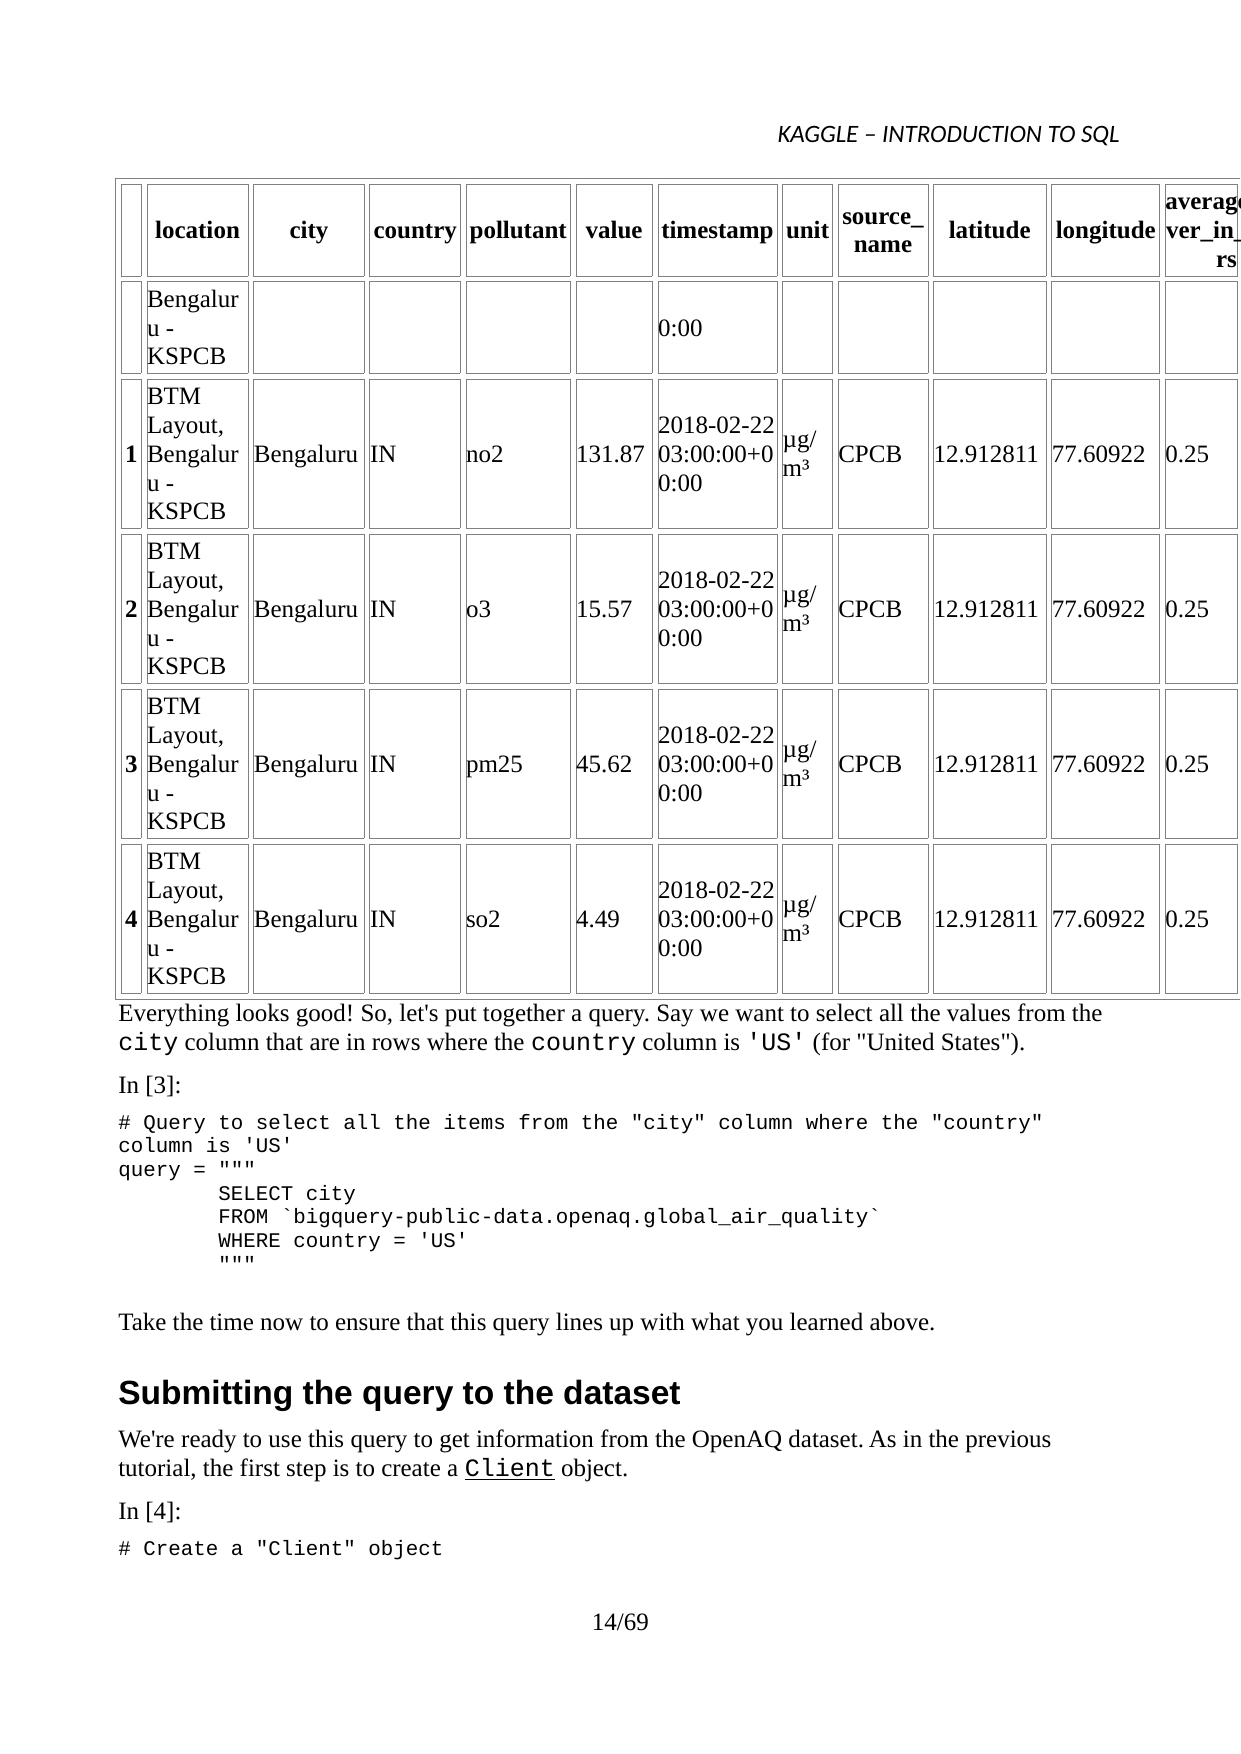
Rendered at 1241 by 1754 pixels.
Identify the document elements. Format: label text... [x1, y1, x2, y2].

table_cell [573, 276, 655, 373]
table_cell 45.62 [573, 683, 655, 838]
text query = """ [118, 1159, 1122, 1183]
text In [3]: [118, 1071, 1122, 1099]
table_header pollutant [463, 179, 573, 276]
table_cell Bengaluru [251, 373, 367, 528]
text Take the time now to ensure that this query lines up with what you learned above. [118, 1307, 1122, 1336]
table_cell IN [367, 683, 463, 838]
table_cell 12.912811 [930, 838, 1049, 993]
table_cell CPCB [835, 528, 930, 683]
table_cell µg/m³ [780, 528, 835, 683]
table_cell Bengaluru [251, 528, 367, 683]
table_cell IN [367, 528, 463, 683]
table_cell 1 [118, 373, 144, 528]
text # Query to select all the items from the "city" column where the "country" column is 'US' [118, 1112, 1122, 1159]
table_cell so2 [463, 838, 573, 993]
table_cell 2 [118, 528, 144, 683]
text """ [118, 1254, 1122, 1277]
table_cell IN [367, 838, 463, 993]
text We're ready to use this query to get information from the OpenAQ dataset. As in the previous tutorial, the first step is to create a Client object. [118, 1424, 1122, 1484]
text WHERE country = 'US' [118, 1230, 1122, 1254]
table_cell 15.57 [573, 528, 655, 683]
table_cell IN [367, 373, 463, 528]
table_cell 12.912811 [930, 528, 1049, 683]
table_cell CPCB [835, 373, 930, 528]
table_header averaged_over_in_hours [1162, 179, 1240, 276]
table_cell pm25 [463, 683, 573, 838]
table_cell [780, 276, 835, 373]
table_header [118, 179, 144, 276]
table_cell 2018-02-22 03:00:00+00:00 [655, 373, 779, 528]
table_cell 77.60922 [1049, 683, 1162, 838]
table_cell 12.912811 [930, 683, 1049, 838]
table_cell 131.87 [573, 373, 655, 528]
table_cell µg/m³ [780, 683, 835, 838]
table_cell 77.60922 [1049, 528, 1162, 683]
table_cell [930, 276, 1049, 373]
table_header source_name [835, 179, 930, 276]
text Everything looks good! So, let's put together a query. Say we want to select all the values from the city column that are in rows where the country column is 'US' (for "United States"). [118, 1000, 1122, 1058]
table_cell [1162, 276, 1240, 373]
table_cell BTM Layout, Bengaluru - KSPCB [144, 528, 251, 683]
table_cell Bengaluru - KSPCB [144, 276, 251, 373]
table_cell 0.25 [1162, 528, 1240, 683]
table_cell CPCB [835, 838, 930, 993]
table_header latitude [930, 179, 1049, 276]
table_cell Bengaluru [251, 683, 367, 838]
table_cell 0.25 [1162, 683, 1240, 838]
table_cell 4.49 [573, 838, 655, 993]
table_cell 2018-02-22 03:00:00+00:00 [655, 528, 779, 683]
table_cell [251, 276, 367, 373]
table_cell 0:00 [655, 276, 779, 373]
table_header unit [780, 179, 835, 276]
text SELECT city [118, 1183, 1122, 1206]
table_cell 2018-02-22 03:00:00+00:00 [655, 838, 779, 993]
table_cell 12.912811 [930, 373, 1049, 528]
table_header location [144, 179, 251, 276]
table_header value [573, 179, 655, 276]
table_cell BTM Layout, Bengaluru - KSPCB [144, 683, 251, 838]
table_cell Bengaluru [251, 838, 367, 993]
table_header timestamp [655, 179, 779, 276]
table_cell µg/m³ [780, 373, 835, 528]
table_header city [251, 179, 367, 276]
table_cell [1049, 276, 1162, 373]
table_cell 0.25 [1162, 838, 1240, 993]
table_cell BTM Layout, Bengaluru - KSPCB [144, 373, 251, 528]
table_cell [118, 276, 144, 373]
subtitle Submitting the query to the dataset [118, 1373, 1122, 1412]
table_header country [367, 179, 463, 276]
table_cell o3 [463, 528, 573, 683]
table_cell 77.60922 [1049, 373, 1162, 528]
table_header longitude [1049, 179, 1162, 276]
text FROM `bigquery-public-data.openaq.global_air_quality` [118, 1206, 1122, 1230]
text In [4]: [118, 1496, 1122, 1525]
table_cell 3 [118, 683, 144, 838]
table_header [122, 185, 141, 276]
table_cell 2018-02-22 03:00:00+00:00 [655, 683, 779, 838]
table_cell 4 [118, 838, 144, 993]
table_cell BTM Layout, Bengaluru - KSPCB [144, 838, 251, 993]
table_cell [463, 276, 573, 373]
table_cell 77.60922 [1049, 838, 1162, 993]
table_cell 0.25 [1162, 373, 1240, 528]
table_cell µg/m³ [780, 838, 835, 993]
table_header averaged_over_in_hours [1166, 185, 1237, 276]
table_cell no2 [463, 373, 573, 528]
table_cell [835, 276, 930, 373]
text # Create a "Client" object [118, 1538, 1122, 1561]
table_cell CPCB [835, 683, 930, 838]
table_cell [367, 276, 463, 373]
